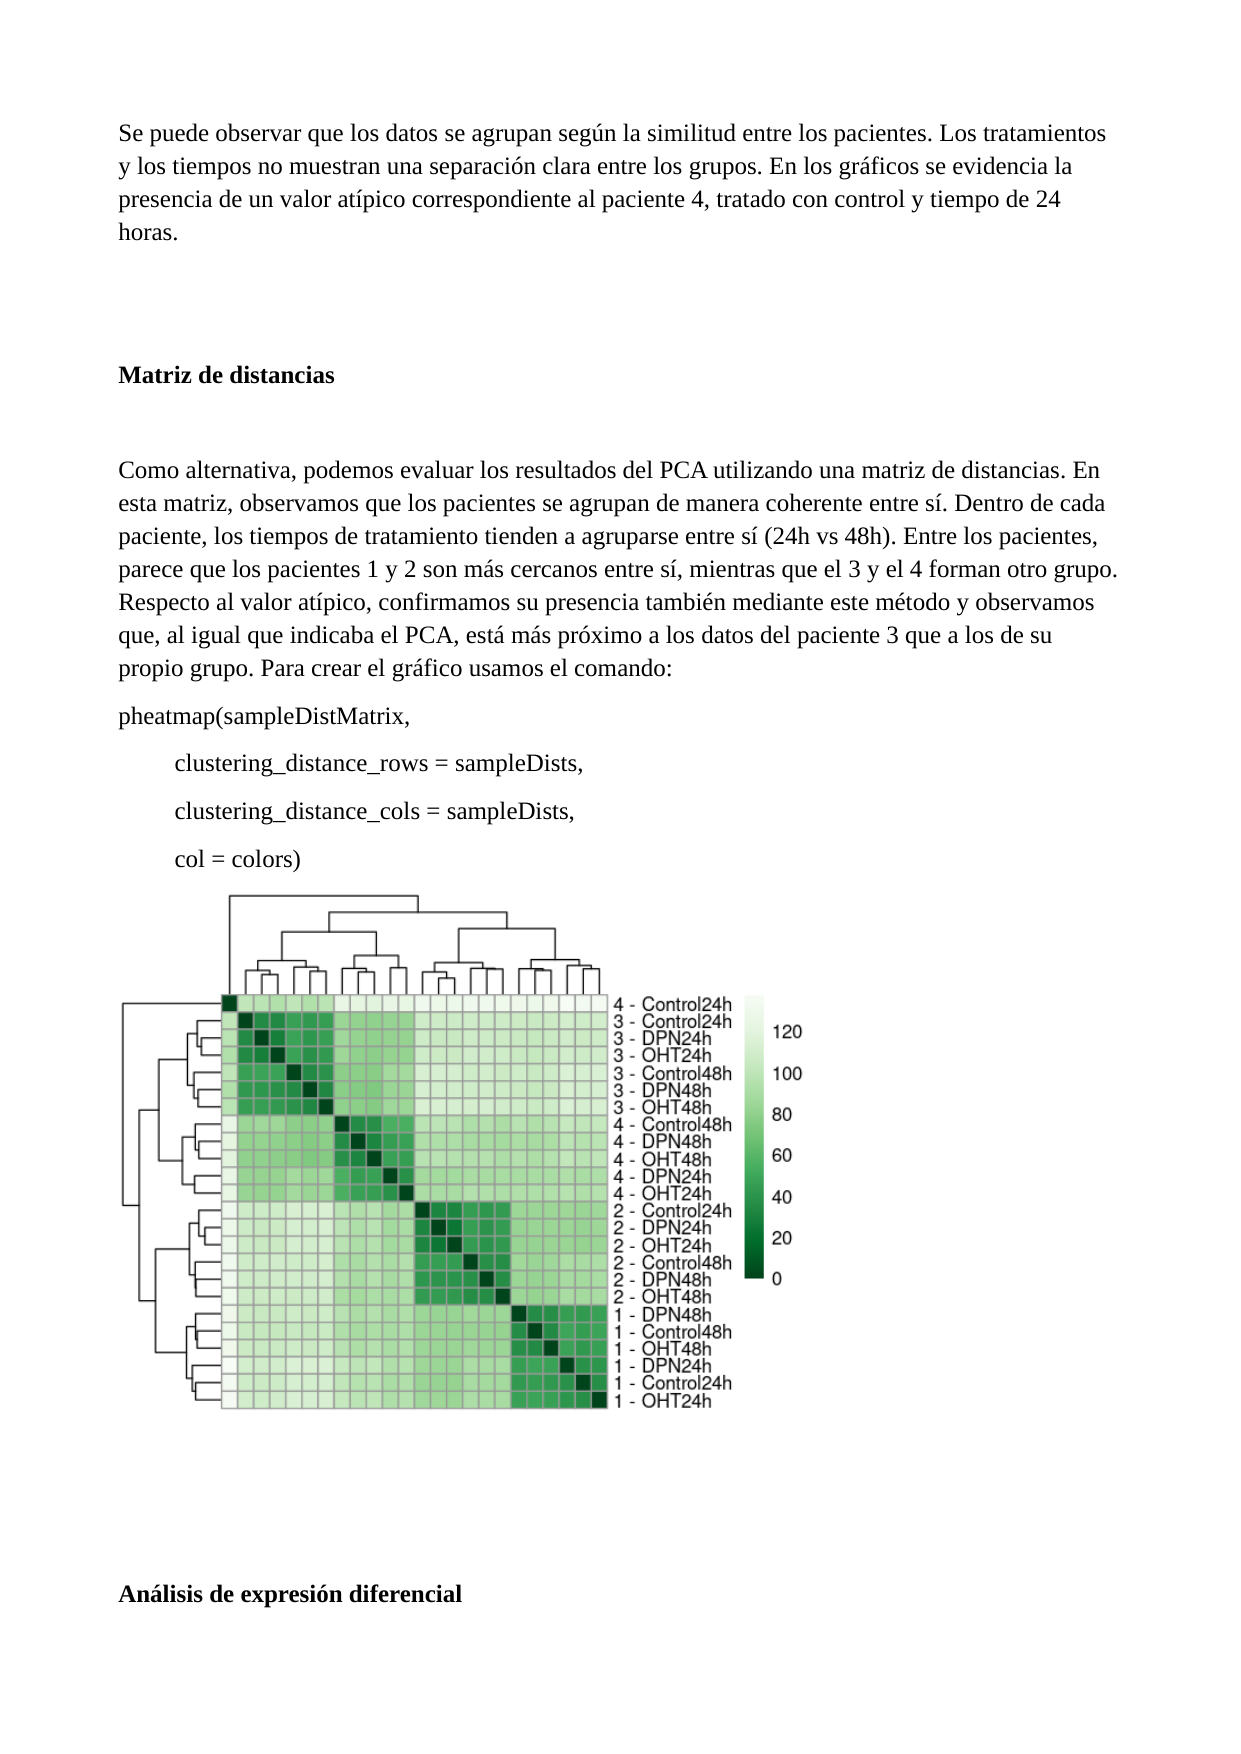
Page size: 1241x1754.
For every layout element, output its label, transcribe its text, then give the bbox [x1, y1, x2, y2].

text clustering_distance_rows = sampleDists, [118, 748, 1122, 777]
text Se puede observar que los datos se agrupan según la similitud entre los pacientes. Los tratamientos y los tiempos no muestran una separación clara entre los grupos. En los gráficos se evidencia la presencia de un valor atípico correspondiente al paciente 4, tratado con control y tiempo de 24 horas. [118, 118, 1122, 246]
text Matriz de distancias [118, 360, 1122, 389]
picture [118, 891, 808, 1418]
text pheatmap(sampleDistMatrix, [118, 701, 1122, 730]
text clustering_distance_cols = sampleDists, [118, 796, 1122, 825]
text Como alternativa, podemos evaluar los resultados del PCA utilizando una matriz de distancias. En esta matriz, observamos que los pacientes se agrupan de manera coherente entre sí. Dentro de cada paciente, los tiempos de tratamiento tienden a agruparse entre sí (24h vs 48h). Entre los pacientes, parece que los pacientes 1 y 2 son más cercanos entre sí, mientras que el 3 y el 4 forman otro grupo. Respecto al valor atípico, confirmamos su presencia también mediante este método y observamos que, al igual que indicaba el PCA, está más próximo a los datos del paciente 3 que a los de su propio grupo. Para crear el gráfico usamos el comando: [118, 455, 1122, 682]
text col = colors) [118, 844, 1122, 872]
text Análisis de expresión diferencial [118, 1579, 1122, 1608]
